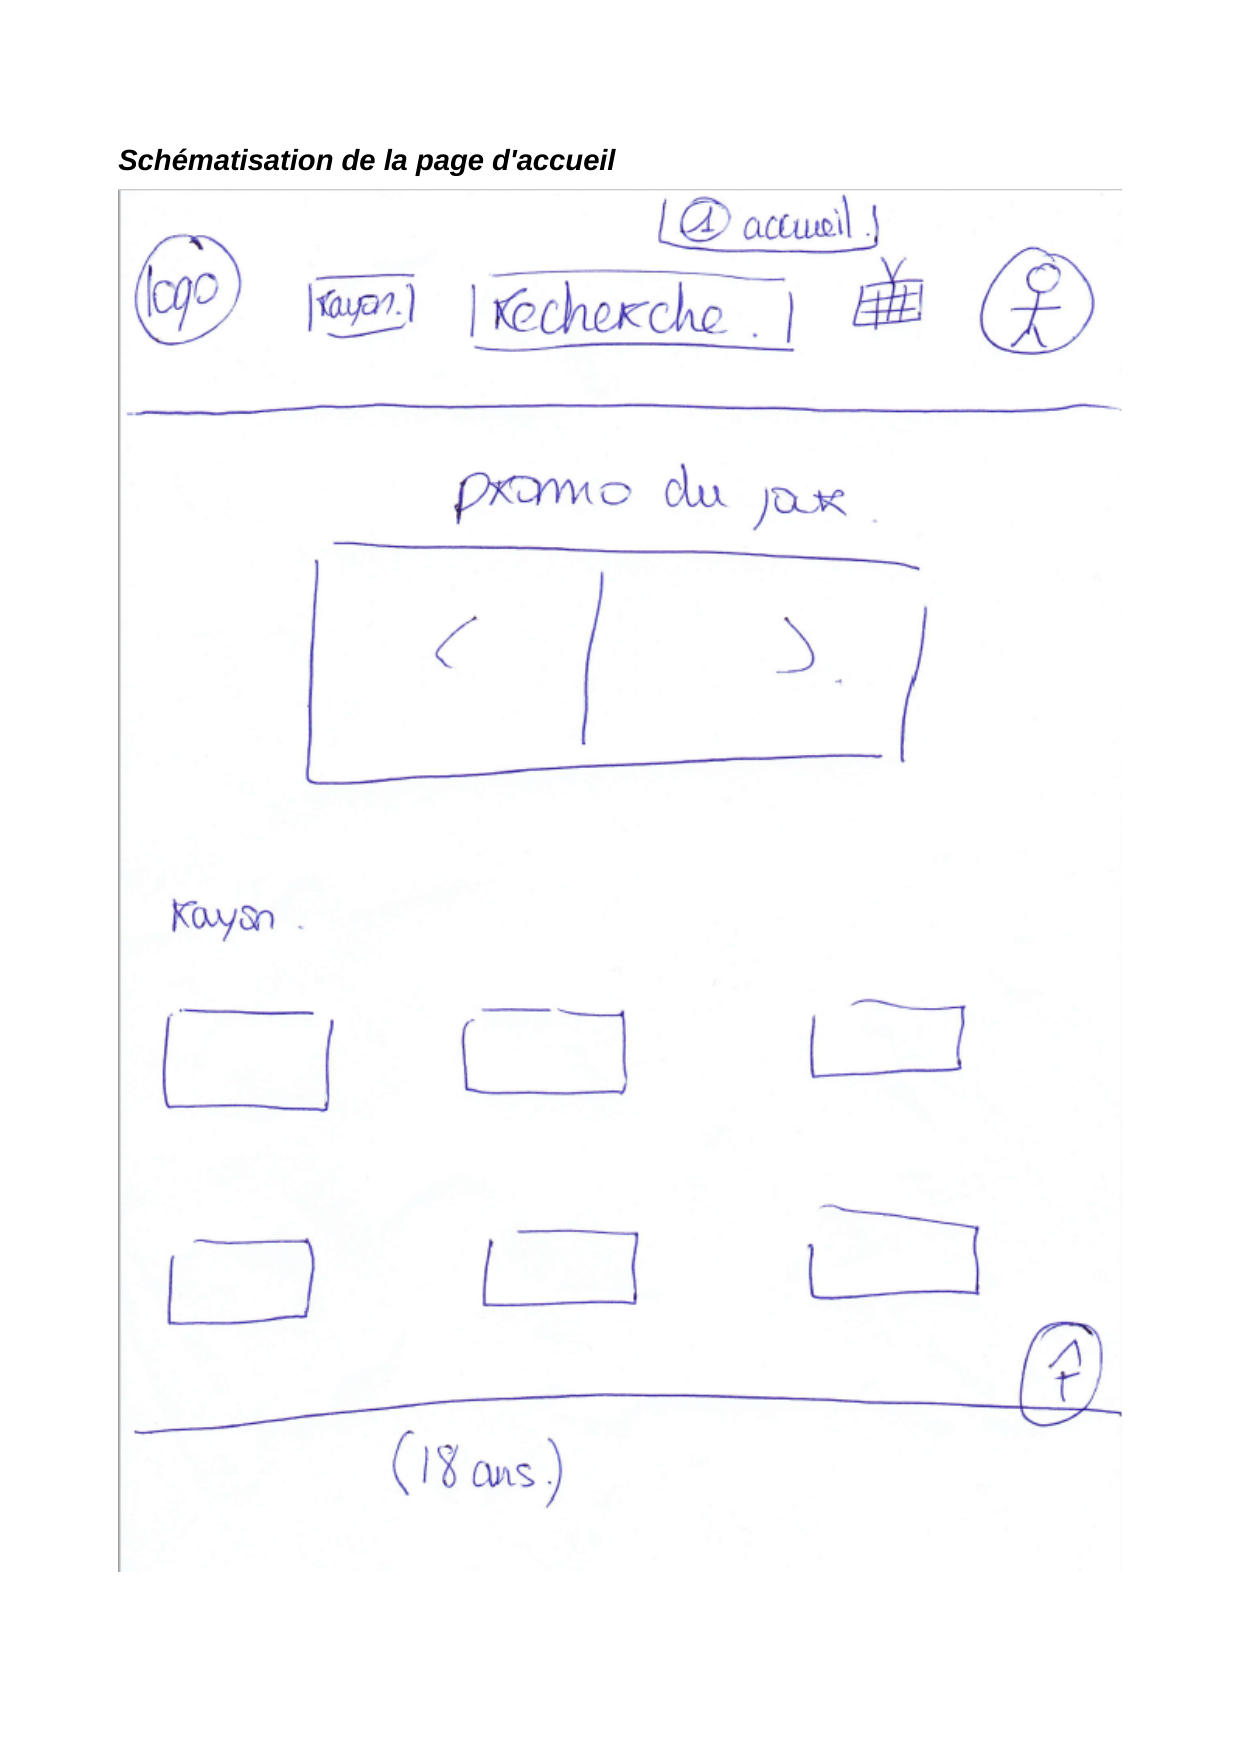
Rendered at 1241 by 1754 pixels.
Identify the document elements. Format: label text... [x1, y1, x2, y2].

picture [118, 189, 1123, 1572]
subtitle Schématisation de la page d'accueil [118, 143, 1122, 177]
